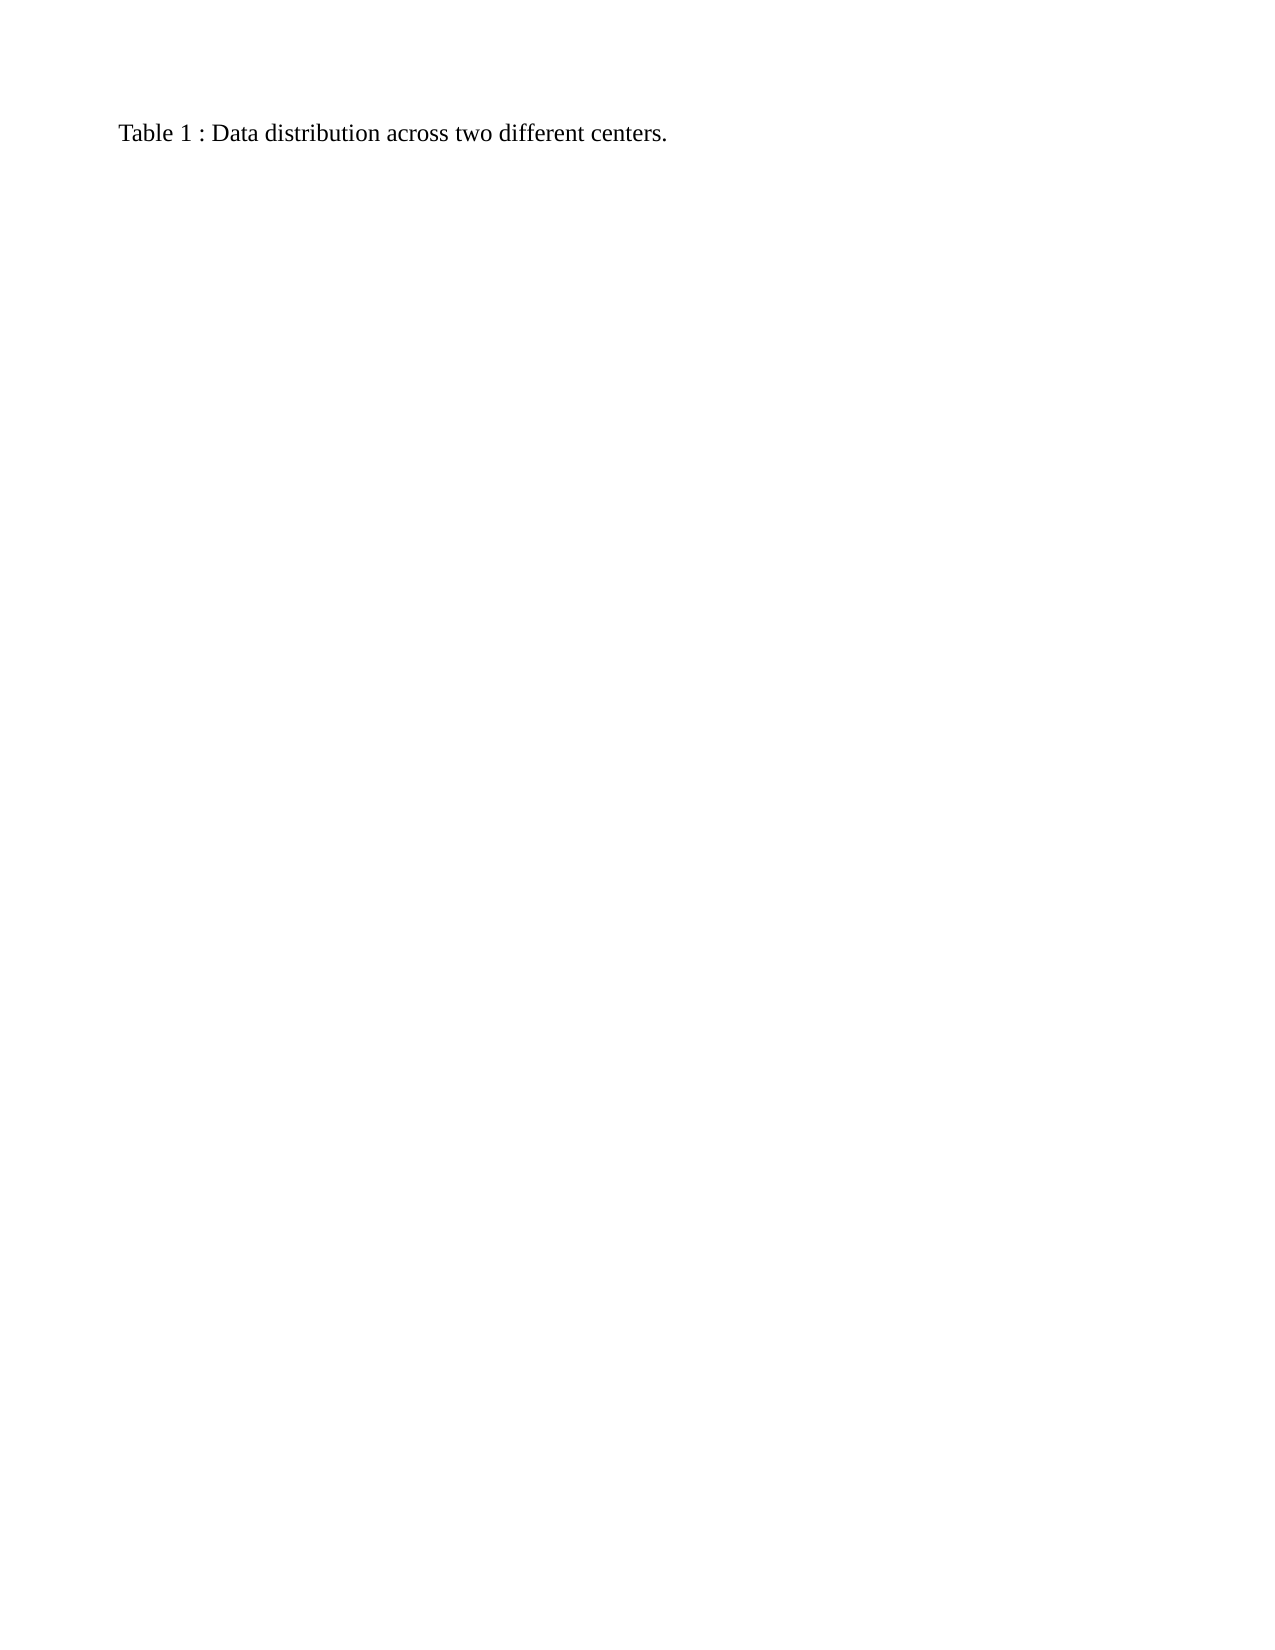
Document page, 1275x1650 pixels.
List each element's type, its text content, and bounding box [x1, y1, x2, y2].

text Table 1 : Data distribution across two different centers. [118, 118, 1157, 147]
